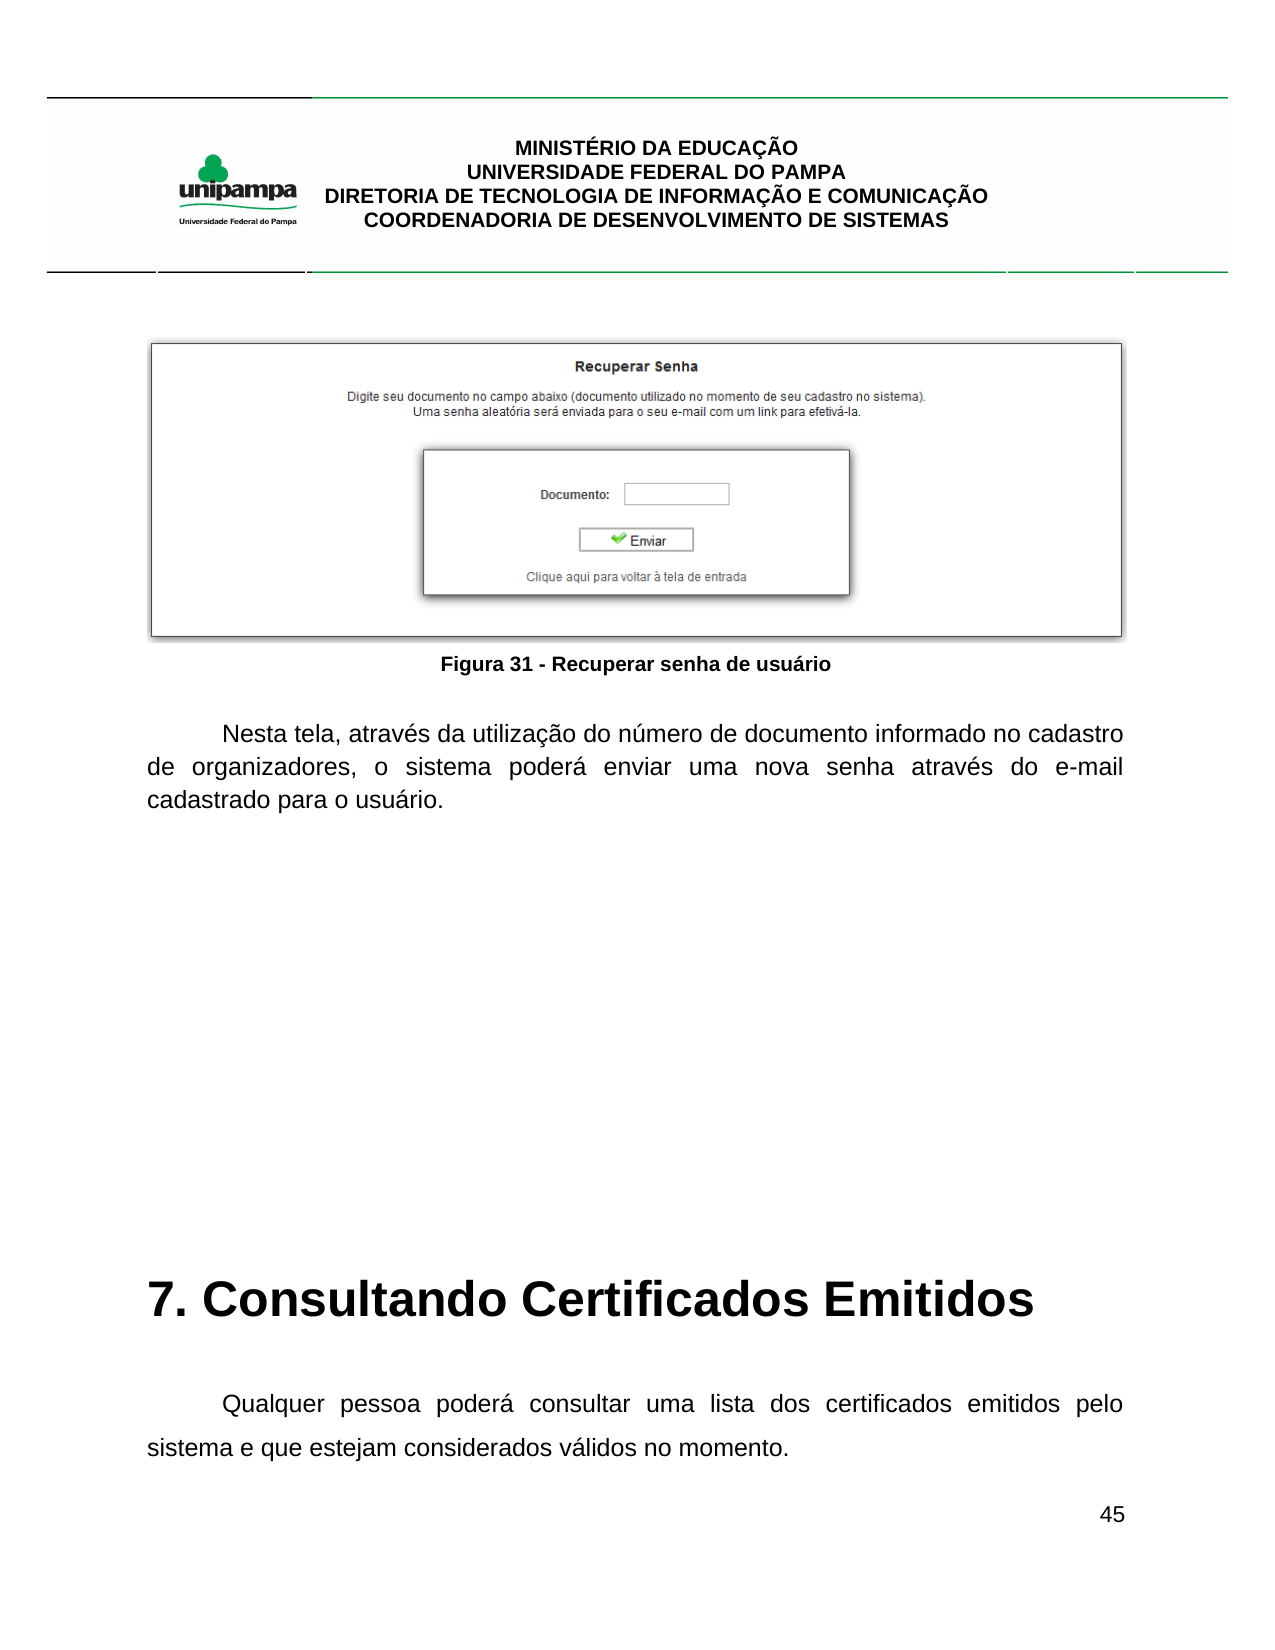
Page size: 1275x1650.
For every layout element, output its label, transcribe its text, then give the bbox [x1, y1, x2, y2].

picture [158, 125, 306, 273]
text Nesta tela, através da utilização do número de documento informado no cadastro de organizadores, o sistema poderá enviar uma nova senha através do e-mail cadastrado para o usuário. [147, 719, 1125, 813]
subtitle 7. Consultando Certificados Emitidos [147, 1269, 1125, 1326]
picture [146, 337, 1127, 643]
picture [46, 97, 1228, 273]
text Qualquer pessoa poderá consultar uma lista dos certificados emitidos pelo sistema e que estejam considerados válidos no momento. [147, 1389, 1125, 1461]
picture [1008, 125, 1134, 273]
picture [307, 125, 1006, 273]
text Figura 31 - Recuperar senha de usuário [147, 652, 1125, 676]
